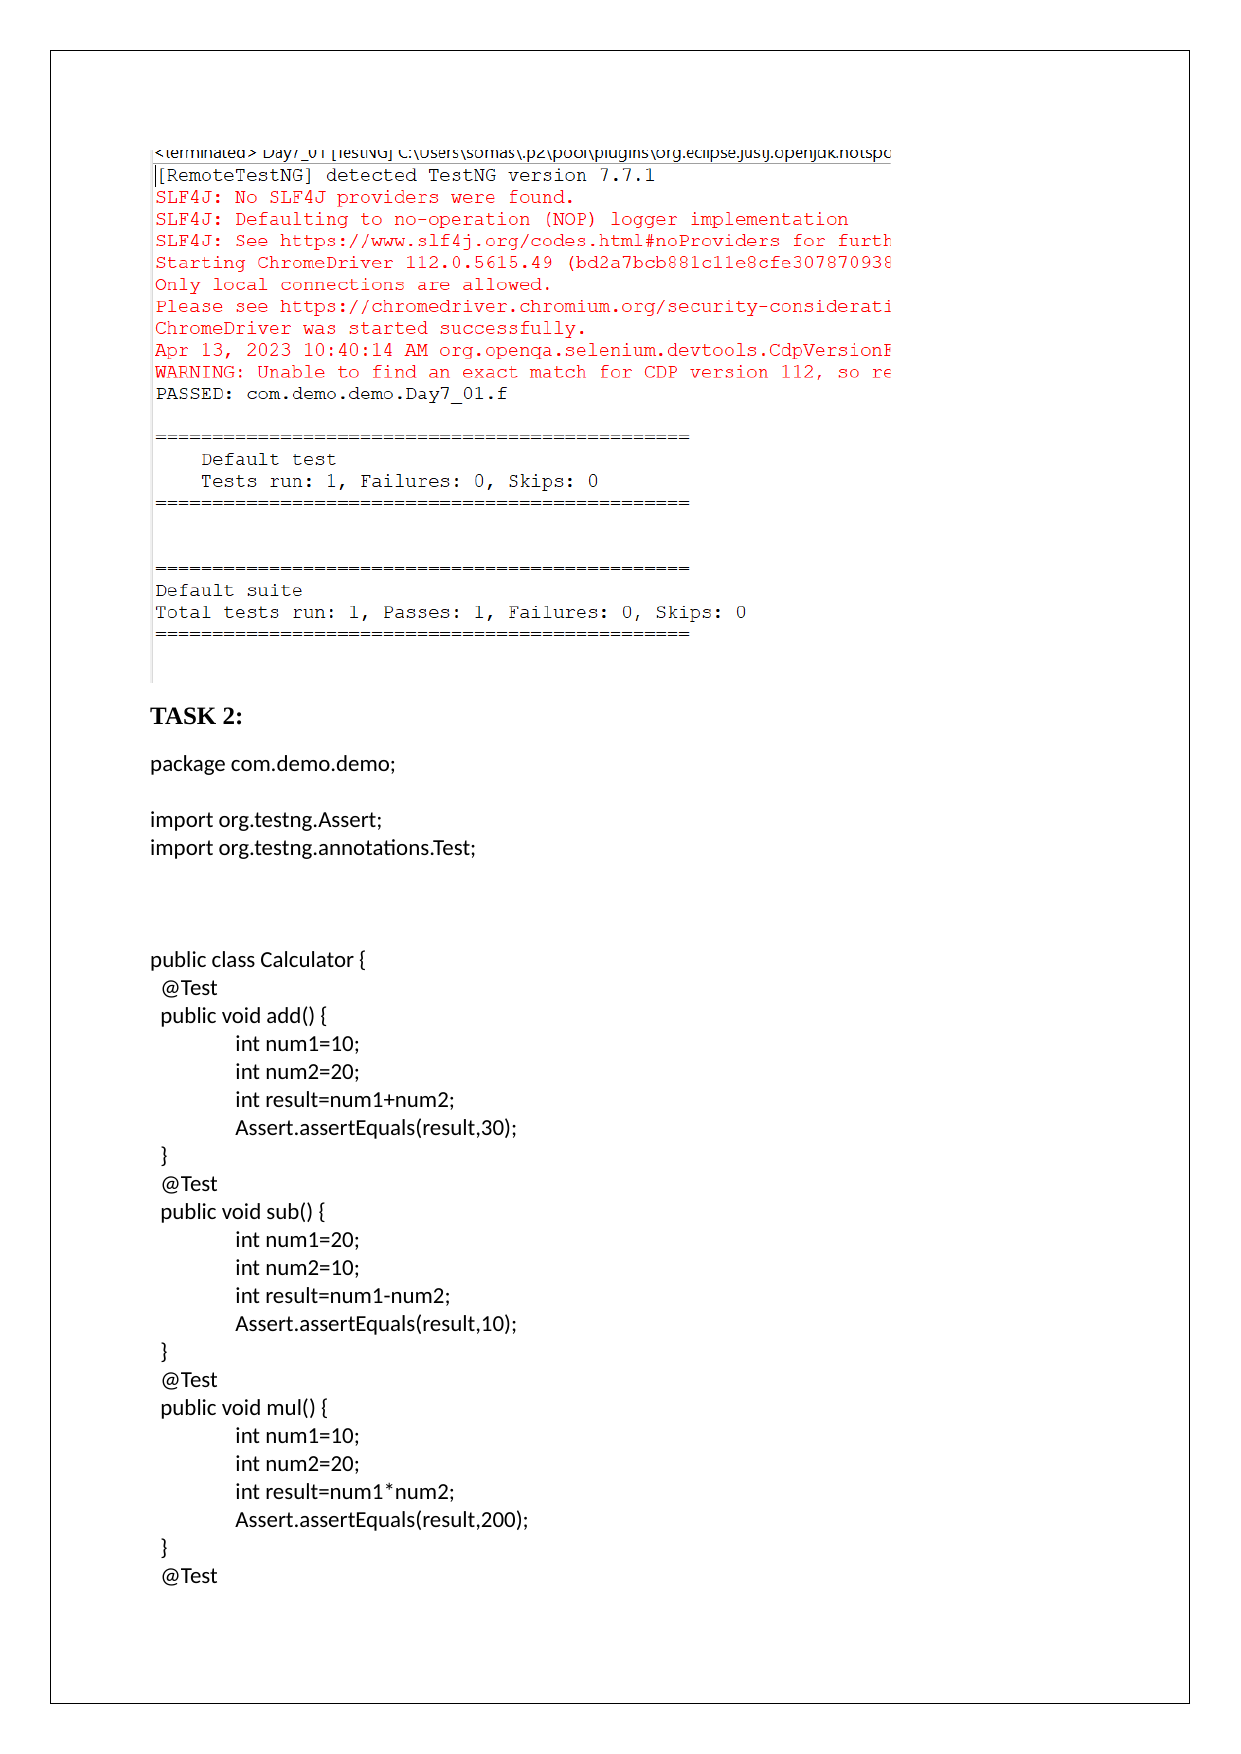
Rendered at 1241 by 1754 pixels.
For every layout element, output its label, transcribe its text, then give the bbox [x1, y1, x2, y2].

text int num2=10; [150, 1253, 1090, 1281]
text public void add() { [150, 1001, 1090, 1029]
text Assert.assertEquals(result,200); [150, 1505, 1090, 1533]
text public class Calculator { [150, 945, 1090, 973]
text import org.testng.annotations.Test; [150, 833, 1090, 861]
text int num1=10; [150, 1029, 1090, 1057]
text } [150, 1141, 1090, 1169]
text TASK 2: [150, 701, 1090, 730]
text int result=num1+num2; [150, 1085, 1090, 1113]
text public void sub() { [150, 1197, 1090, 1225]
text int result=num1*num2; [150, 1477, 1090, 1505]
text int num2=20; [150, 1449, 1090, 1477]
picture [150, 150, 891, 683]
text public void mul() { [150, 1393, 1090, 1421]
text int num1=10; [150, 1421, 1090, 1449]
text @Test [150, 1365, 1090, 1393]
text int num2=20; [150, 1057, 1090, 1085]
text int num1=20; [150, 1225, 1090, 1253]
text import org.testng.Assert; [150, 805, 1090, 833]
text int result=num1-num2; [150, 1281, 1090, 1309]
text } [150, 1533, 1090, 1561]
text Assert.assertEquals(result,30); [150, 1113, 1090, 1141]
text } [150, 1337, 1090, 1365]
text @Test [150, 1561, 1090, 1589]
text @Test [150, 1169, 1090, 1197]
text Assert.assertEquals(result,10); [150, 1309, 1090, 1337]
text @Test [150, 973, 1090, 1001]
text package com.demo.demo; [150, 749, 1090, 777]
